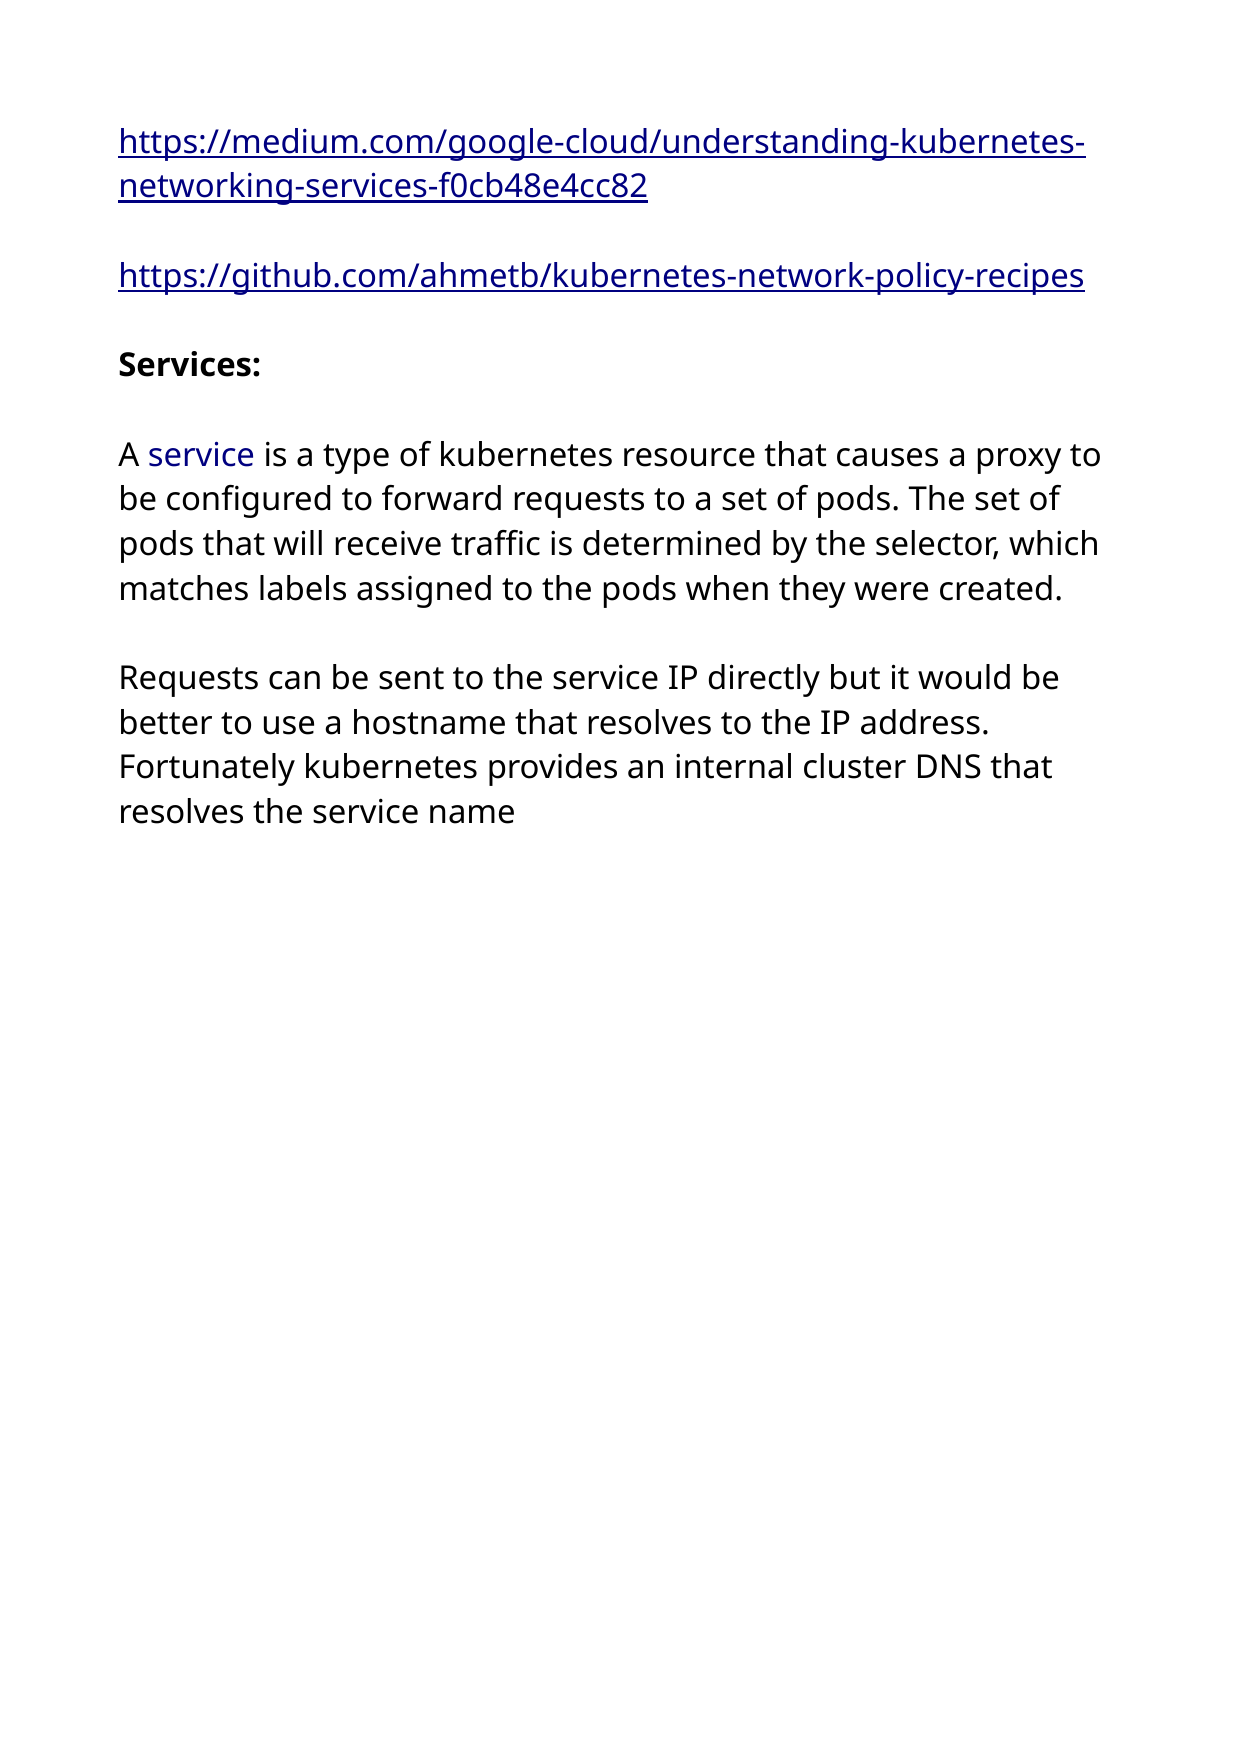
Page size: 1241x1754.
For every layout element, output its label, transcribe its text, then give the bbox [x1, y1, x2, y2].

text Requests can be sent to the service IP directly but it would be better to use a hostname that resolves to the IP address. Fortunately kubernetes provides an internal cluster DNS that resolves the service name [118, 654, 1122, 833]
text https://github.com/ahmetb/kubernetes-network-policy-recipes [118, 252, 1122, 297]
text A service is a type of kubernetes resource that causes a proxy to be configured to forward requests to a set of pods. The set of pods that will receive traffic is determined by the selector, which matches labels assigned to the pods when they were created. [118, 431, 1122, 610]
text Services: [118, 342, 1122, 386]
text https://medium.com/google-cloud/understanding-kubernetes-networking-services-f0cb48e4cc82 [118, 118, 1122, 207]
